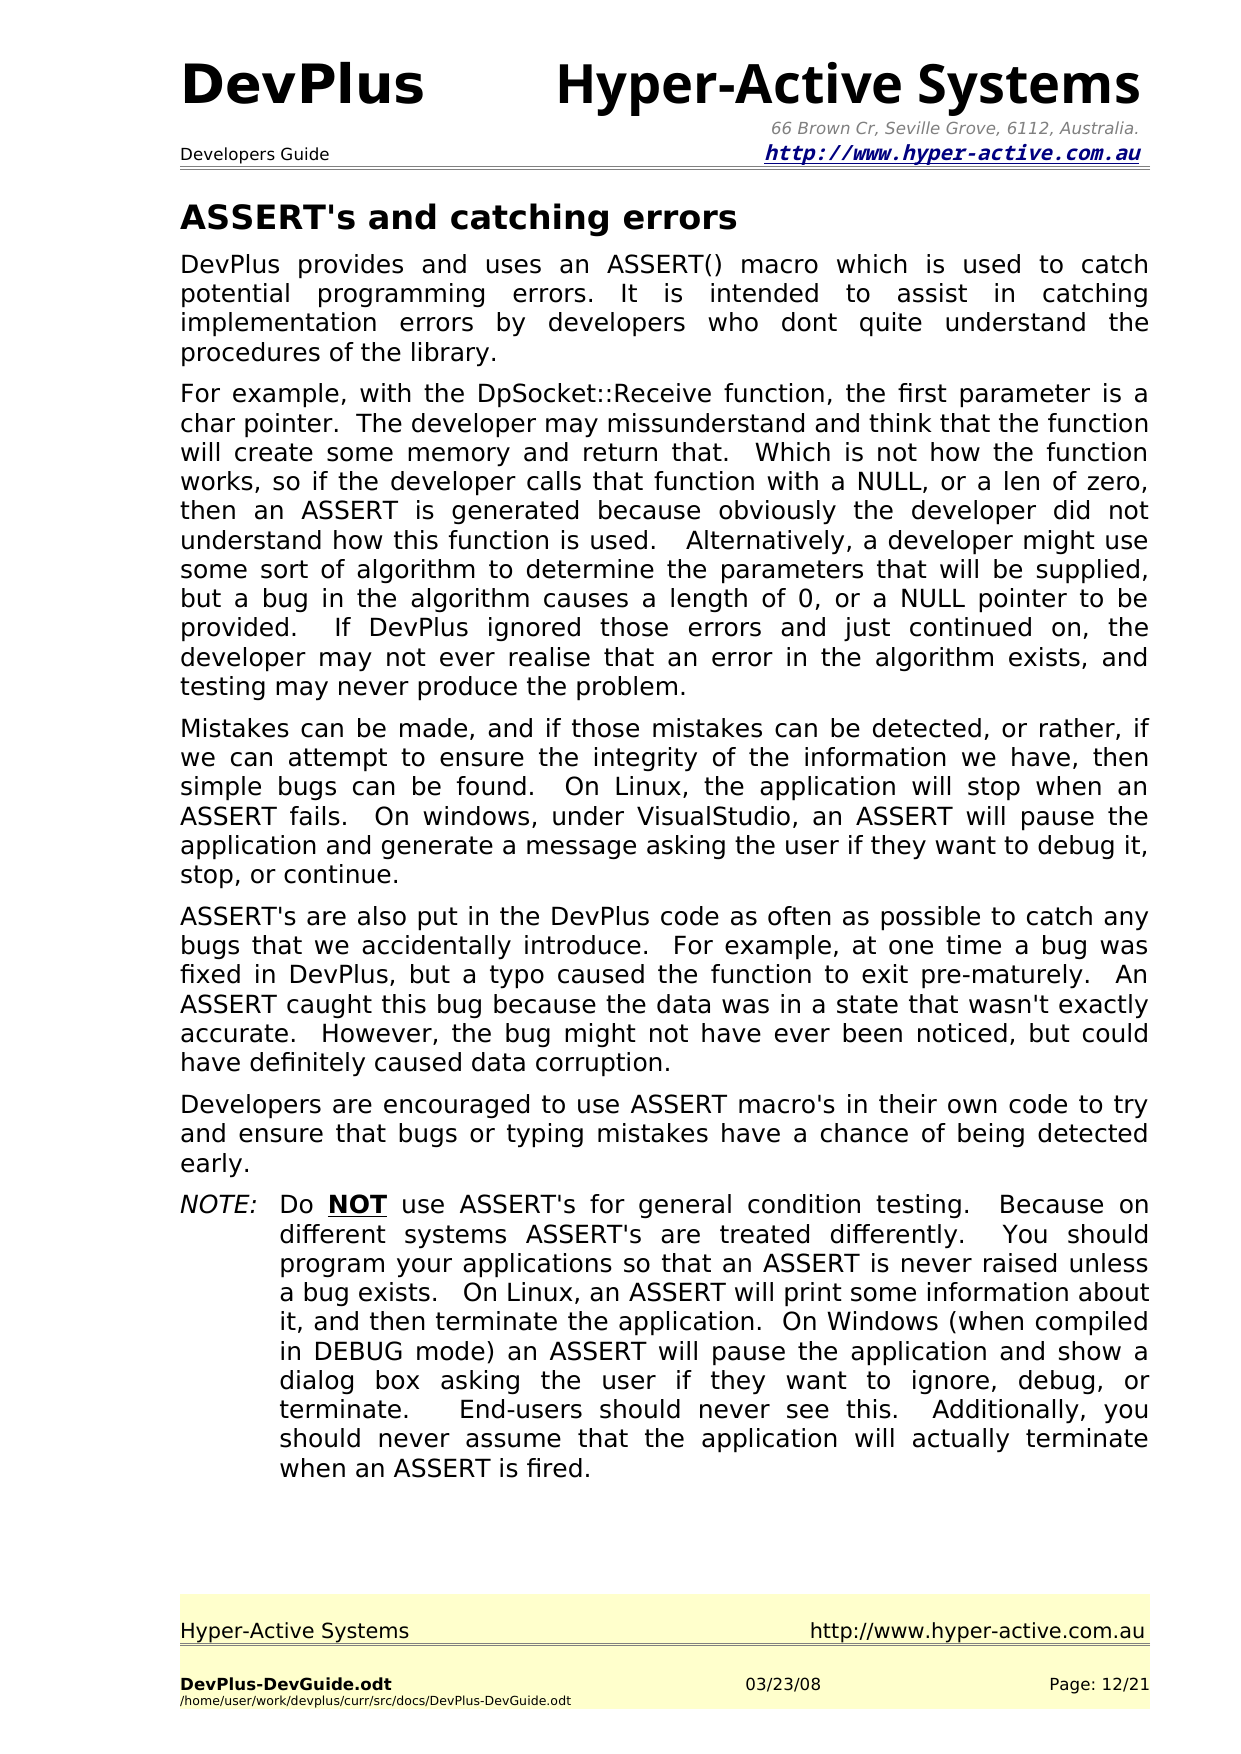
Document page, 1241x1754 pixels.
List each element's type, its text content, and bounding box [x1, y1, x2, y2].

text ASSERT's are also put in the DevPlus code as often as possible to catch any bugs that we accidentally introduce. For example, at one time a bug was fixed in DevPlus, but a typo caused the function to exit pre-maturely. An ASSERT caught this bug because the data was in a state that wasn't exactly accurate. However, the bug might not have ever been noticed, but could have definitely caused data corruption. [180, 902, 1150, 1078]
text Mistakes can be made, and if those mistakes can be detected, or rather, if we can attempt to ensure the integrity of the information we have, then simple bugs can be found. On Linux, the application will stop when an ASSERT fails. On windows, under VisualStudio, an ASSERT will pause the application and generate a message asking the user if they want to debug it, stop, or continue. [180, 714, 1150, 889]
text DevPlus provides and uses an ASSERT() macro which is used to catch potential programming errors. It is intended to assist in catching implementation errors by developers who dont quite understand the procedures of the library. [180, 250, 1150, 367]
text NOTE: Do NOT use ASSERT's for general condition testing. Because on different systems ASSERT's are treated differently. You should program your applications so that an ASSERT is never raised unless a bug exists. On Linux, an ASSERT will print some information about it, and then terminate the application. On Windows (when compiled in DEBUG mode) an ASSERT will pause the application and show a dialog box asking the user if they want to ignore, debug, or terminate. End-users should never see this. Additionally, you should never assume that the application will actually terminate when an ASSERT is fired. [180, 1191, 1150, 1483]
text Developers are encouraged to use ASSERT macro's in their own code to try and ensure that bugs or typing mistakes have a chance of being detected early. [180, 1090, 1150, 1178]
subtitle ASSERT's and catching errors [180, 198, 1150, 237]
text For example, with the DpSocket::Receive function, the first parameter is a char pointer. The developer may missunderstand and think that the function will create some memory and return that. Which is not how the function works, so if the developer calls that function with a NULL, or a len of zero, then an ASSERT is generated because obviously the developer did not understand how this function is used. Alternatively, a developer might use some sort of algorithm to determine the parameters that will be supplied, but a bug in the algorithm causes a length of 0, or a NULL pointer to be provided. If DevPlus ignored those errors and just continued on, the developer may not ever realise that an error in the algorithm exists, and testing may never produce the problem. [180, 379, 1150, 701]
